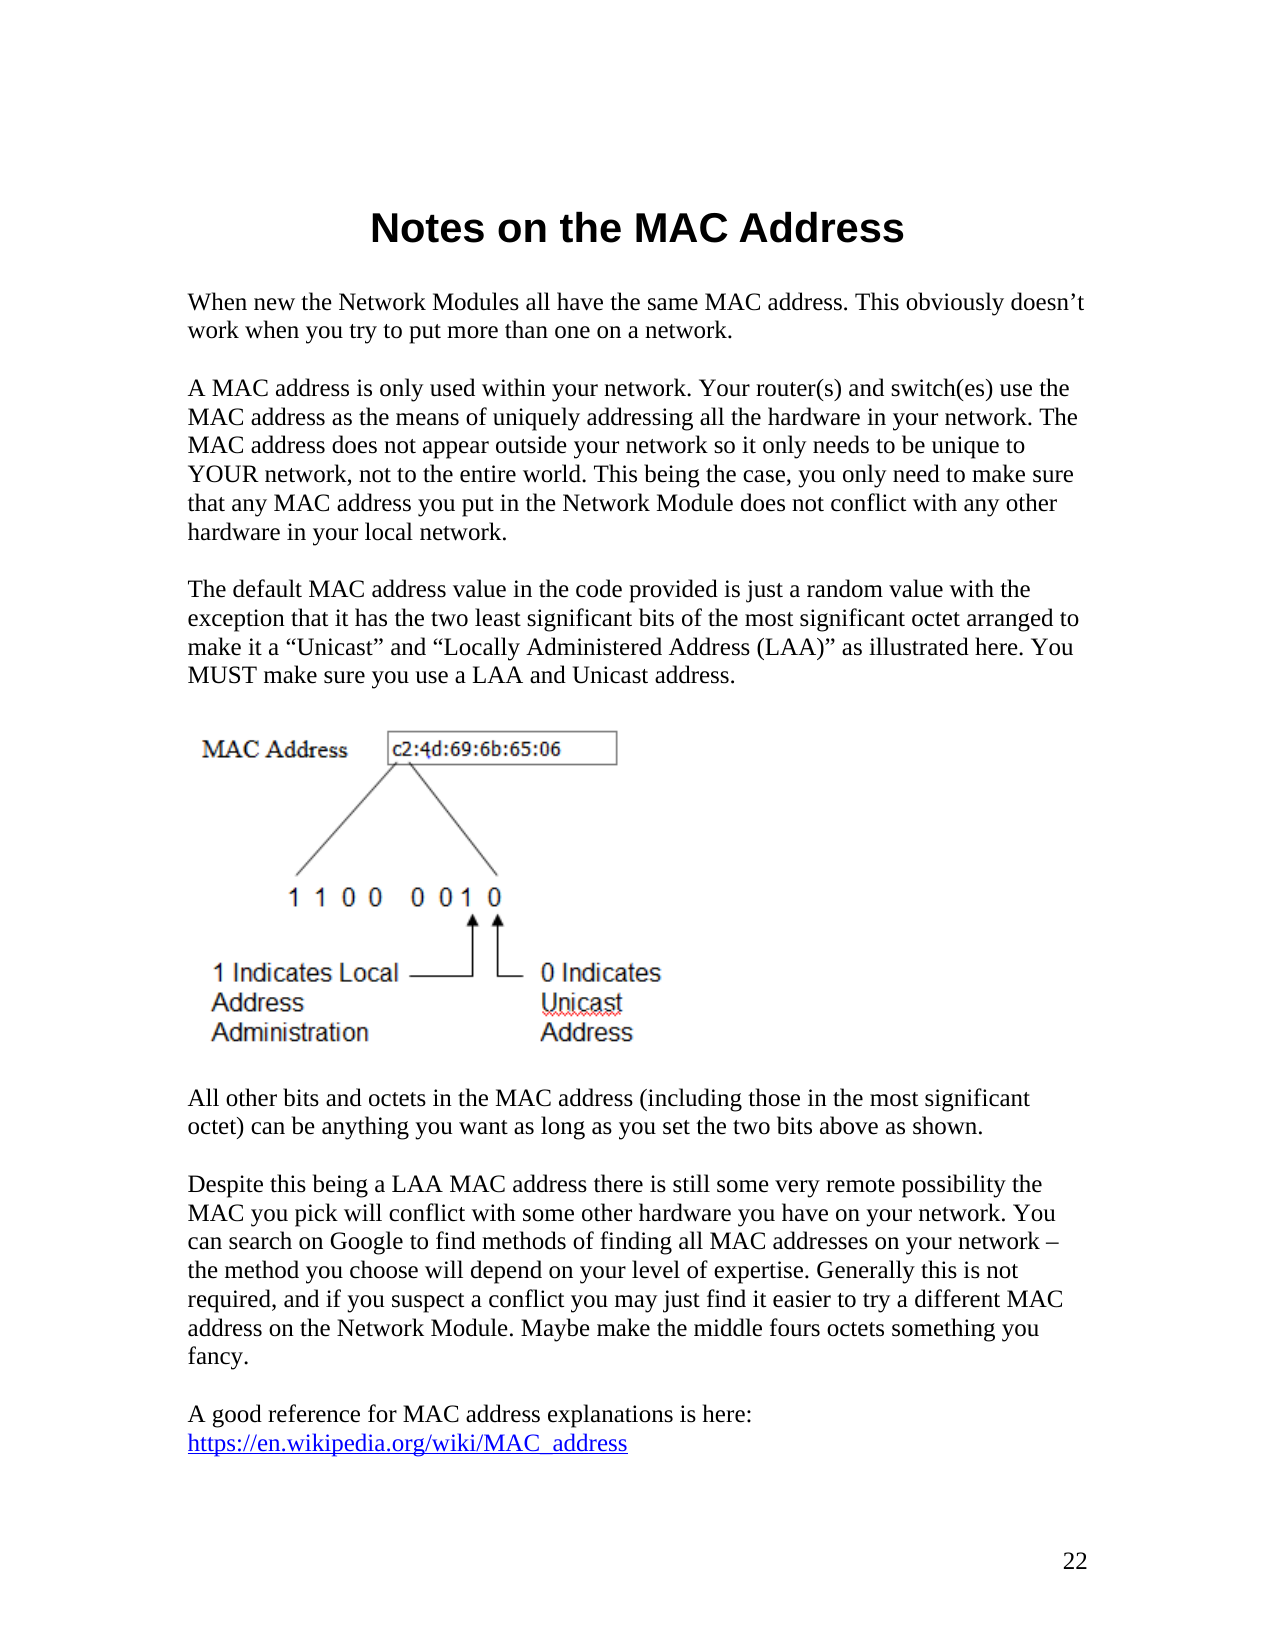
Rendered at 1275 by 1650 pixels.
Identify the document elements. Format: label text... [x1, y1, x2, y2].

text All other bits and octets in the MAC address (including those in the most significant octet) can be anything you want as long as you set the two bits above as shown. [187, 1083, 1087, 1140]
text https://en.wikipedia.org/wiki/MAC_address [187, 1428, 1087, 1456]
text A MAC address is only used within your network. Your router(s) and switch(es) use the MAC address as the means of uniquely addressing all the hardware in your network. The MAC address does not appear outside your network so it only needs to be unique to YOUR network, not to the entire world. This being the case, you only need to make sure that any MAC address you put in the Network Module does not conflict with any other hardware in your local network. [187, 373, 1087, 545]
text A good reference for MAC address explanations is here: [187, 1399, 1087, 1428]
text Despite this being a LAA MAC address there is still some very remote possibility the MAC you pick will conflict with some other hardware you have on your network. You can search on Google to find methods of finding all MAC addresses on your network – the method you choose will depend on your level of expertise. Generally this is not required, and if you suspect a conflict you may just find it easier to try a different MAC address on the Network Module. Maybe make the middle fours octets something you fancy. [187, 1169, 1087, 1370]
picture [187, 717, 682, 1054]
text When new the Network Modules all have the same MAC address. This obviously doesn’t work when you try to put more than one on a network. [187, 287, 1087, 344]
subtitle Notes on the MAC Address [187, 204, 1087, 252]
text The default MAC address value in the code provided is just a random value with the exception that it has the two least significant bits of the most significant octet arranged to make it a “Unicast” and “Locally Administered Address (LAA)” as illustrated here. You MUST make sure you use a LAA and Unicast address. [187, 574, 1087, 689]
